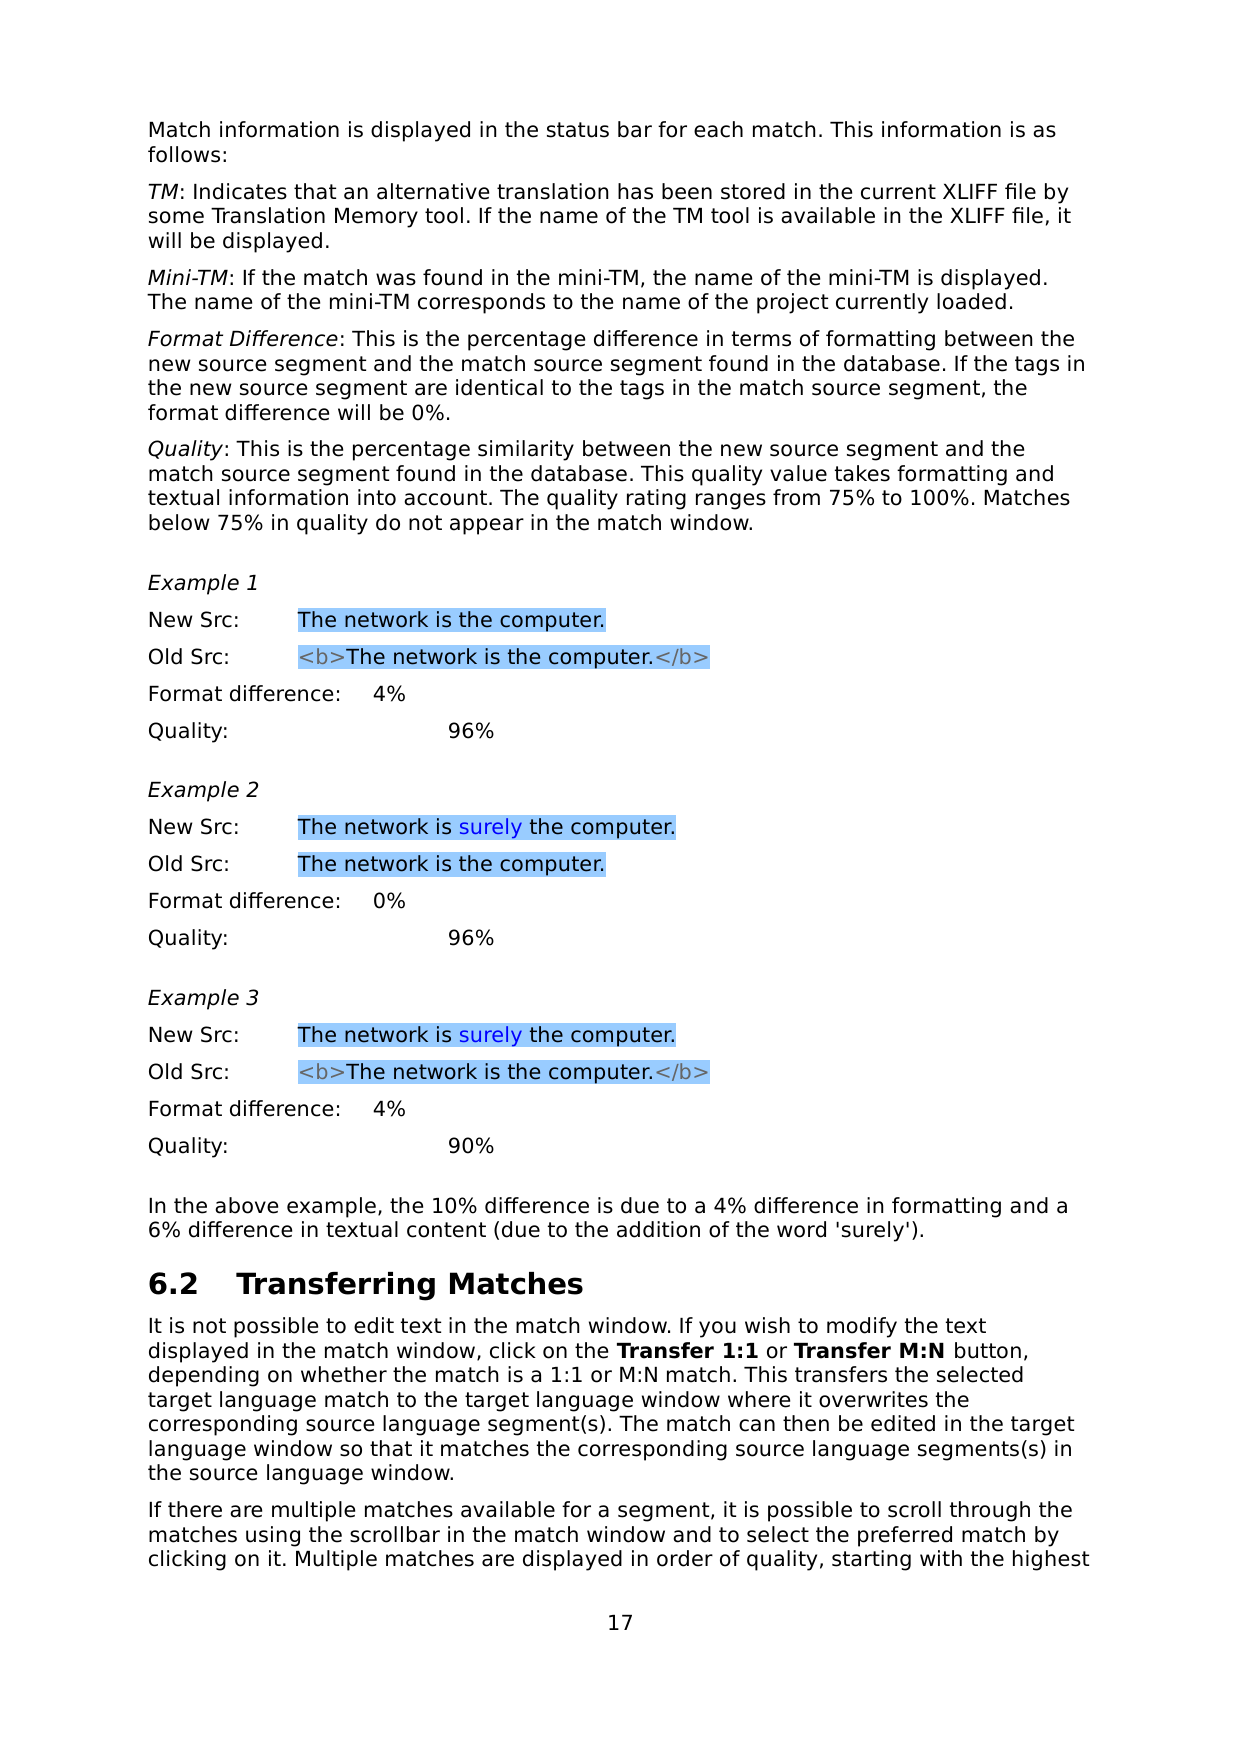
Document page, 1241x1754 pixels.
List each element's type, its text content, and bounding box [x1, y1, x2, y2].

text Format Difference: This is the percentage difference in terms of formatting between the new source segment and the match source segment found in the database. If the tags in the new source segment are identical to the tags in the match source segment, the format difference will be 0%. [148, 327, 1093, 425]
text Old Src: <b>The network is the computer.</b> [148, 644, 1093, 669]
text Old Src: <b>The network is the computer.</b> [148, 1060, 298, 1084]
text New Src: The network is the computer. [148, 608, 298, 632]
text Quality: This is the percentage similarity between the new source segment and the match source segment found in the database. This quality value takes formatting and textual information into account. The quality rating ranges from 75% to 100%. Matches below 75% in quality do not appear in the match window. [148, 437, 1093, 535]
text If there are multiple matches available for a segment, it is possible to scroll through the matches using the scrollbar in the match window and to select the preferred match by clicking on it. Multiple matches are displayed in order of quality, starting with the highest [148, 1498, 1093, 1572]
text Old Src: The network is the computer. [606, 852, 1093, 877]
text Match information is displayed in the status bar for each match. This information is as follows: [148, 118, 1093, 167]
text New Src: The network is surely the computer. [148, 815, 298, 840]
text Example 1 [148, 571, 1093, 595]
text New Src: The network is surely the computer. [676, 815, 1093, 840]
text Example 3 [148, 986, 1093, 1011]
text Old Src: <b>The network is the computer.</b> [710, 1060, 1093, 1084]
subtitle Transferring Matches [148, 1268, 1093, 1302]
text New Src: The network is surely the computer. [676, 1023, 1093, 1047]
text In the above example, the 10% difference is due to a 4% difference in formatting and a 6% difference in textual content (due to the addition of the word 'surely'). [148, 1194, 1093, 1243]
text Example 2 [148, 778, 1093, 803]
text New Src: The network is surely the computer. [148, 1023, 298, 1047]
text Quality: 96% [148, 718, 1093, 743]
text Format difference: 4% [148, 1097, 1093, 1121]
text Quality: 96% [148, 926, 1093, 951]
text Format difference: 4% [148, 682, 1093, 706]
text Format difference: 0% [148, 889, 1093, 914]
text Mini-TM: If the match was found in the mini-TM, the name of the mini-TM is displayed. The name of the mini-TM corresponds to the name of the project currently loaded. [148, 266, 1093, 314]
text It is not possible to edit text in the match window. If you wish to modify the text displayed in the match window, click on the Transfer 1:1 or Transfer M:N button, depending on whether the match is a 1:1 or M:N match. This transfers the selected target language match to the target language window where it overwrites the corresponding source language segment(s). The match can then be edited in the target language window so that it matches the corresponding source language segments(s) in the source language window. [148, 1314, 1093, 1486]
text Quality: 90% [148, 1134, 1093, 1158]
text TM: Indicates that an alternative translation has been stored in the current XLIFF file by some Translation Memory tool. If the name of the TM tool is available in the XLIFF file, it will be displayed. [148, 179, 1093, 253]
text New Src: The network is the computer. [606, 608, 1093, 632]
text Old Src: The network is the computer. [148, 852, 298, 877]
